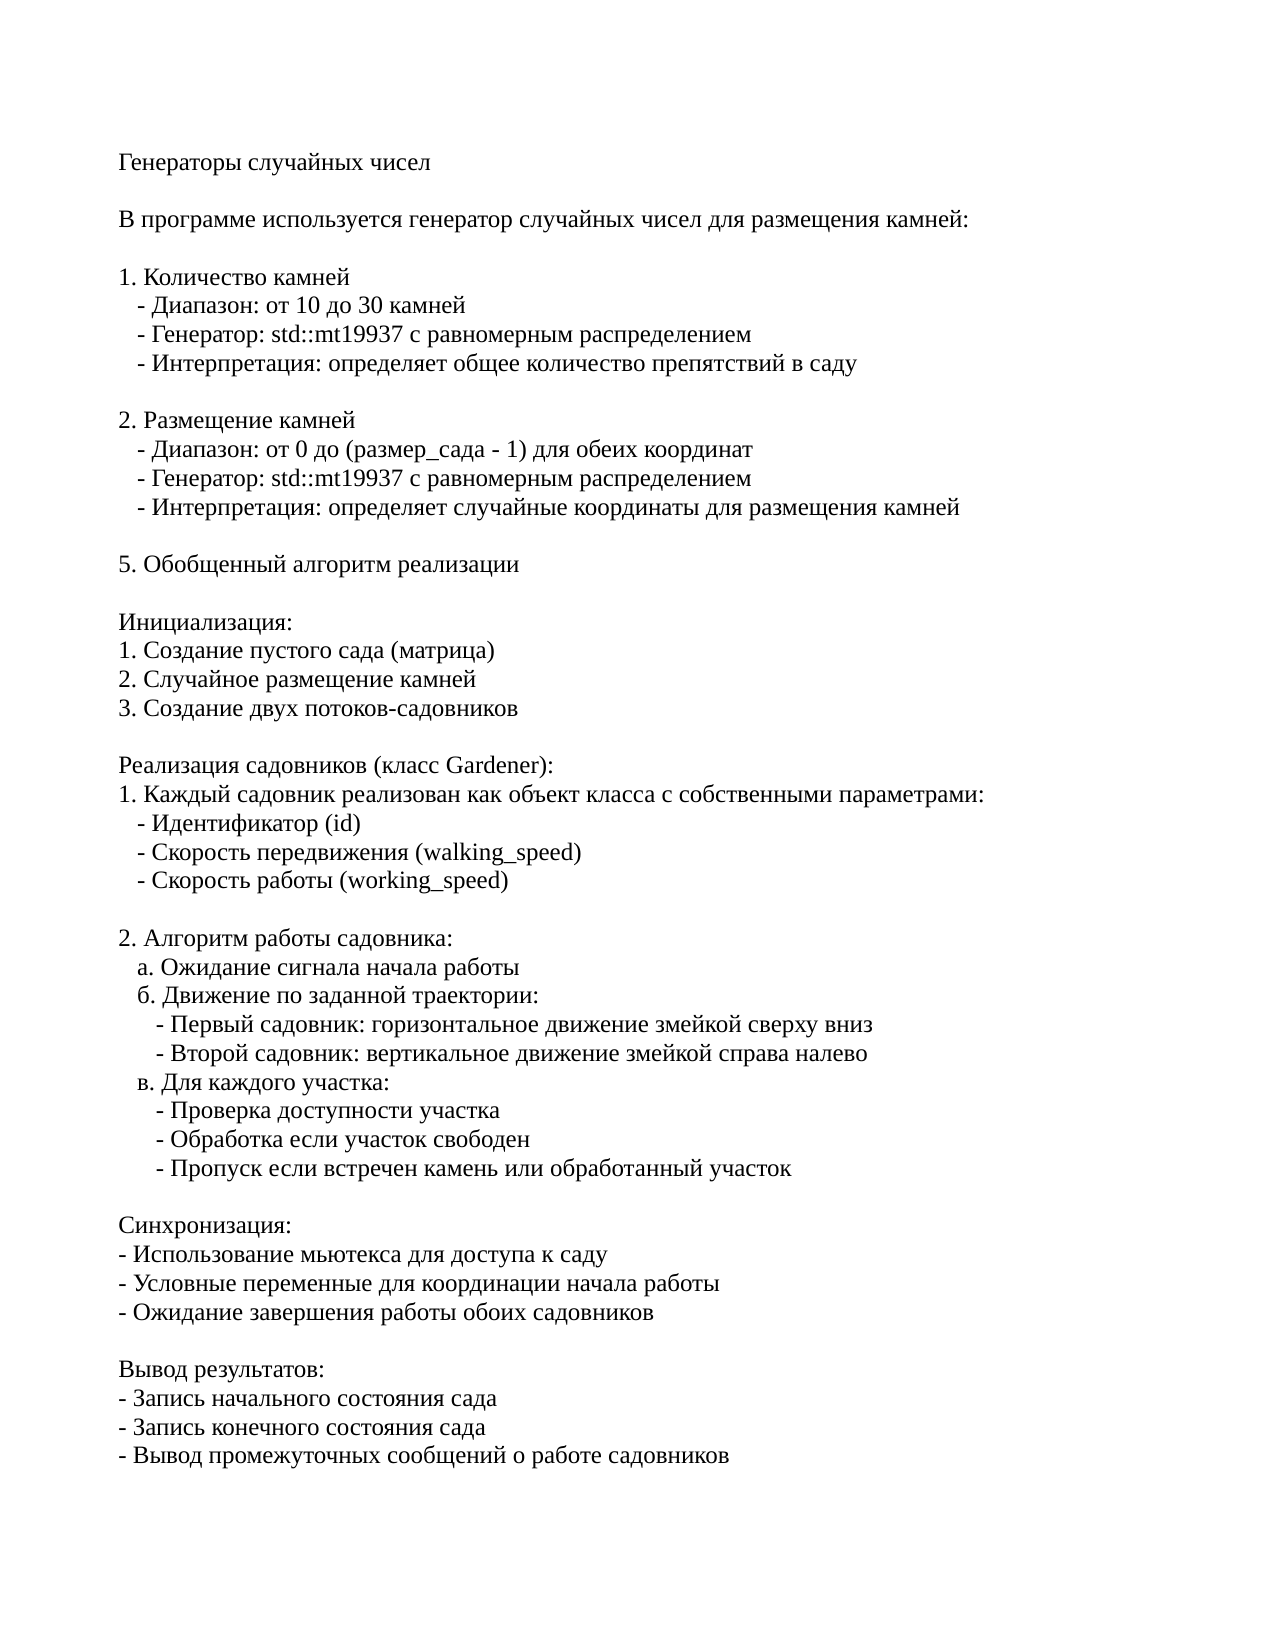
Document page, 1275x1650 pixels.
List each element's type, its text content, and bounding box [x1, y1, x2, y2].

text - Запись начального состояния сада [118, 1383, 1157, 1412]
text 2. Случайное размещение камней [118, 664, 1157, 693]
text Инициализация: [118, 607, 1157, 636]
text - Идентификатор (id) [118, 808, 1157, 837]
text - Генератор: std::mt19937 с равномерным распределением [118, 463, 1157, 492]
text 3. Создание двух потоков-садовников [118, 693, 1157, 722]
text - Ожидание завершения работы обоих садовников [118, 1297, 1157, 1326]
text - Обработка если участок свободен [118, 1124, 1157, 1153]
text В программе используется генератор случайных чисел для размещения камней: [118, 204, 1157, 233]
text Реализация садовников (класс Gardener): [118, 751, 1157, 779]
text - Пропуск если встречен камень или обработанный участок [118, 1153, 1157, 1182]
text 2. Размещение камней [118, 406, 1157, 434]
text - Генератор: std::mt19937 с равномерным распределением [118, 319, 1157, 348]
text - Условные переменные для координации начала работы [118, 1268, 1157, 1297]
text б. Движение по заданной траектории: [118, 981, 1157, 1009]
text 1. Создание пустого сада (матрица) [118, 636, 1157, 664]
text а. Ожидание сигнала начала работы [118, 952, 1157, 981]
text - Диапазон: от 10 до 30 камней [118, 291, 1157, 319]
text - Скорость передвижения (walking_speed) [118, 837, 1157, 866]
text 2. Алгоритм работы садовника: [118, 923, 1157, 952]
text 1. Каждый садовник реализован как объект класса с собственными параметрами: [118, 779, 1157, 808]
text - Интерпретация: определяет случайные координаты для размещения камней [118, 492, 1157, 521]
text - Запись конечного состояния сада [118, 1412, 1157, 1441]
text - Первый садовник: горизонтальное движение змейкой сверху вниз [118, 1009, 1157, 1038]
text - Скорость работы (working_speed) [118, 866, 1157, 894]
text - Интерпретация: определяет общее количество препятствий в саду [118, 348, 1157, 377]
text Вывод результатов: [118, 1354, 1157, 1383]
text Синхронизация: [118, 1211, 1157, 1239]
text - Второй садовник: вертикальное движение змейкой справа налево [118, 1038, 1157, 1067]
text 1. Количество камней [118, 262, 1157, 291]
text Генераторы случайных чисел [118, 147, 1157, 176]
text - Вывод промежуточных сообщений о работе садовников [118, 1441, 1157, 1469]
text в. Для каждого участка: [118, 1067, 1157, 1096]
text - Использование мьютекса для доступа к саду [118, 1239, 1157, 1268]
text 5. Обобщенный алгоритм реализации [118, 549, 1157, 578]
text - Диапазон: от 0 до (размер_сада - 1) для обеих координат [118, 434, 1157, 463]
text - Проверка доступности участка [118, 1096, 1157, 1124]
